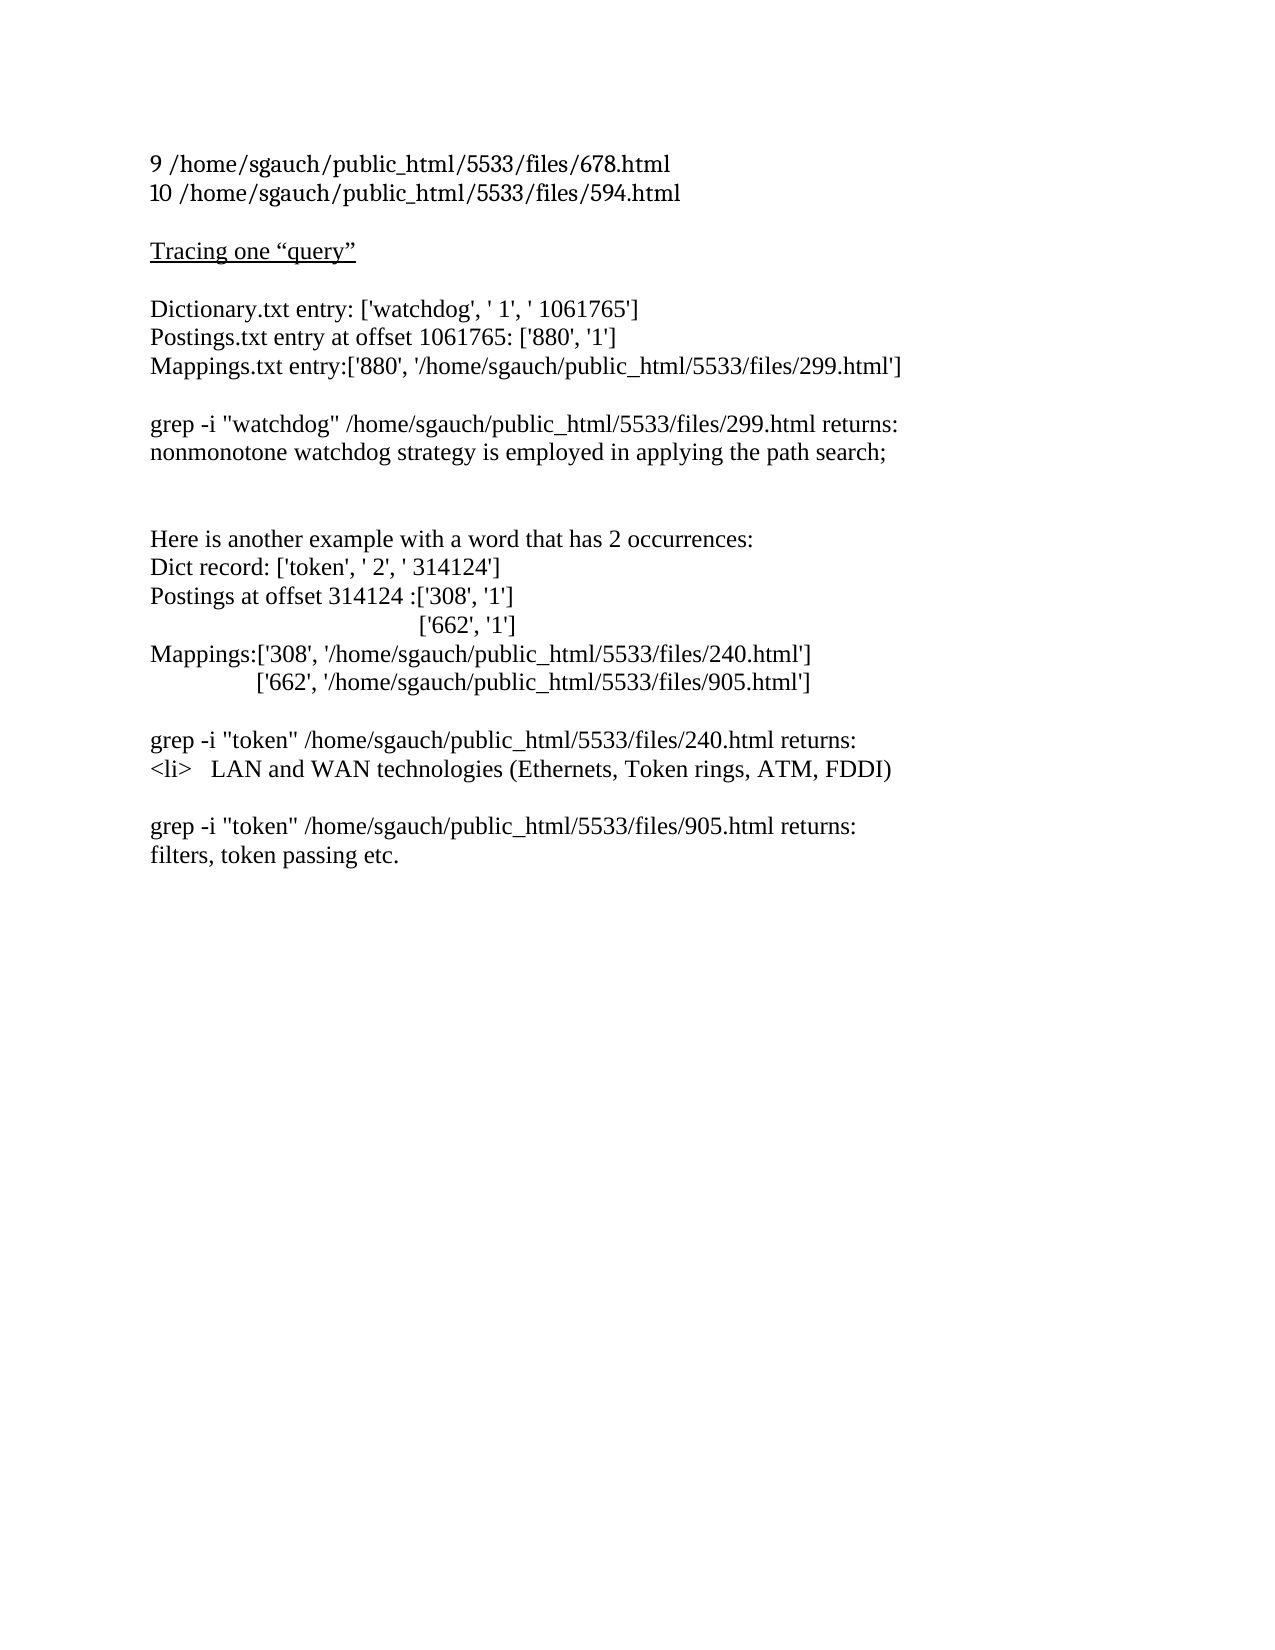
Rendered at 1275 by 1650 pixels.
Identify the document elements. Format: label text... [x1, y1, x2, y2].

text ['662', '1'] [150, 610, 1125, 639]
text 10 /home/sgauch/public_html/5533/files/594.html [150, 179, 1125, 207]
text Postings.txt entry at offset 1061765: ['880', '1'] [150, 322, 1125, 351]
text grep -i "token" /home/sgauch/public_html/5533/files/905.html returns: [150, 811, 1125, 840]
text Mappings:['308', '/home/sgauch/public_html/5533/files/240.html'] [150, 639, 1125, 667]
text 9 /home/sgauch/public_html/5533/files/678.html [150, 150, 1125, 179]
text Mappings.txt entry:['880', '/home/sgauch/public_html/5533/files/299.html'] [150, 351, 1125, 380]
text Tracing one “query” [150, 236, 1125, 265]
text Dictionary.txt entry: ['watchdog', ' 1', ' 1061765'] [150, 294, 1125, 322]
text Dict record: ['token', ' 2', ' 314124'] [150, 552, 1125, 581]
text grep -i "token" /home/sgauch/public_html/5533/files/240.html returns: [150, 725, 1125, 754]
text Postings at offset 314124 :['308', '1'] [150, 581, 1125, 610]
text <li> LAN and WAN technologies (Ethernets, Token rings, ATM, FDDI) [150, 754, 1125, 782]
text nonmonotone watchdog strategy is employed in applying the path search; [150, 437, 1125, 466]
text filters, token passing etc. [150, 840, 1125, 869]
text Here is another example with a word that has 2 occurrences: [150, 524, 1125, 552]
text grep -i "watchdog" /home/sgauch/public_html/5533/files/299.html returns: [150, 409, 1125, 437]
text ['662', '/home/sgauch/public_html/5533/files/905.html'] [150, 667, 1125, 696]
